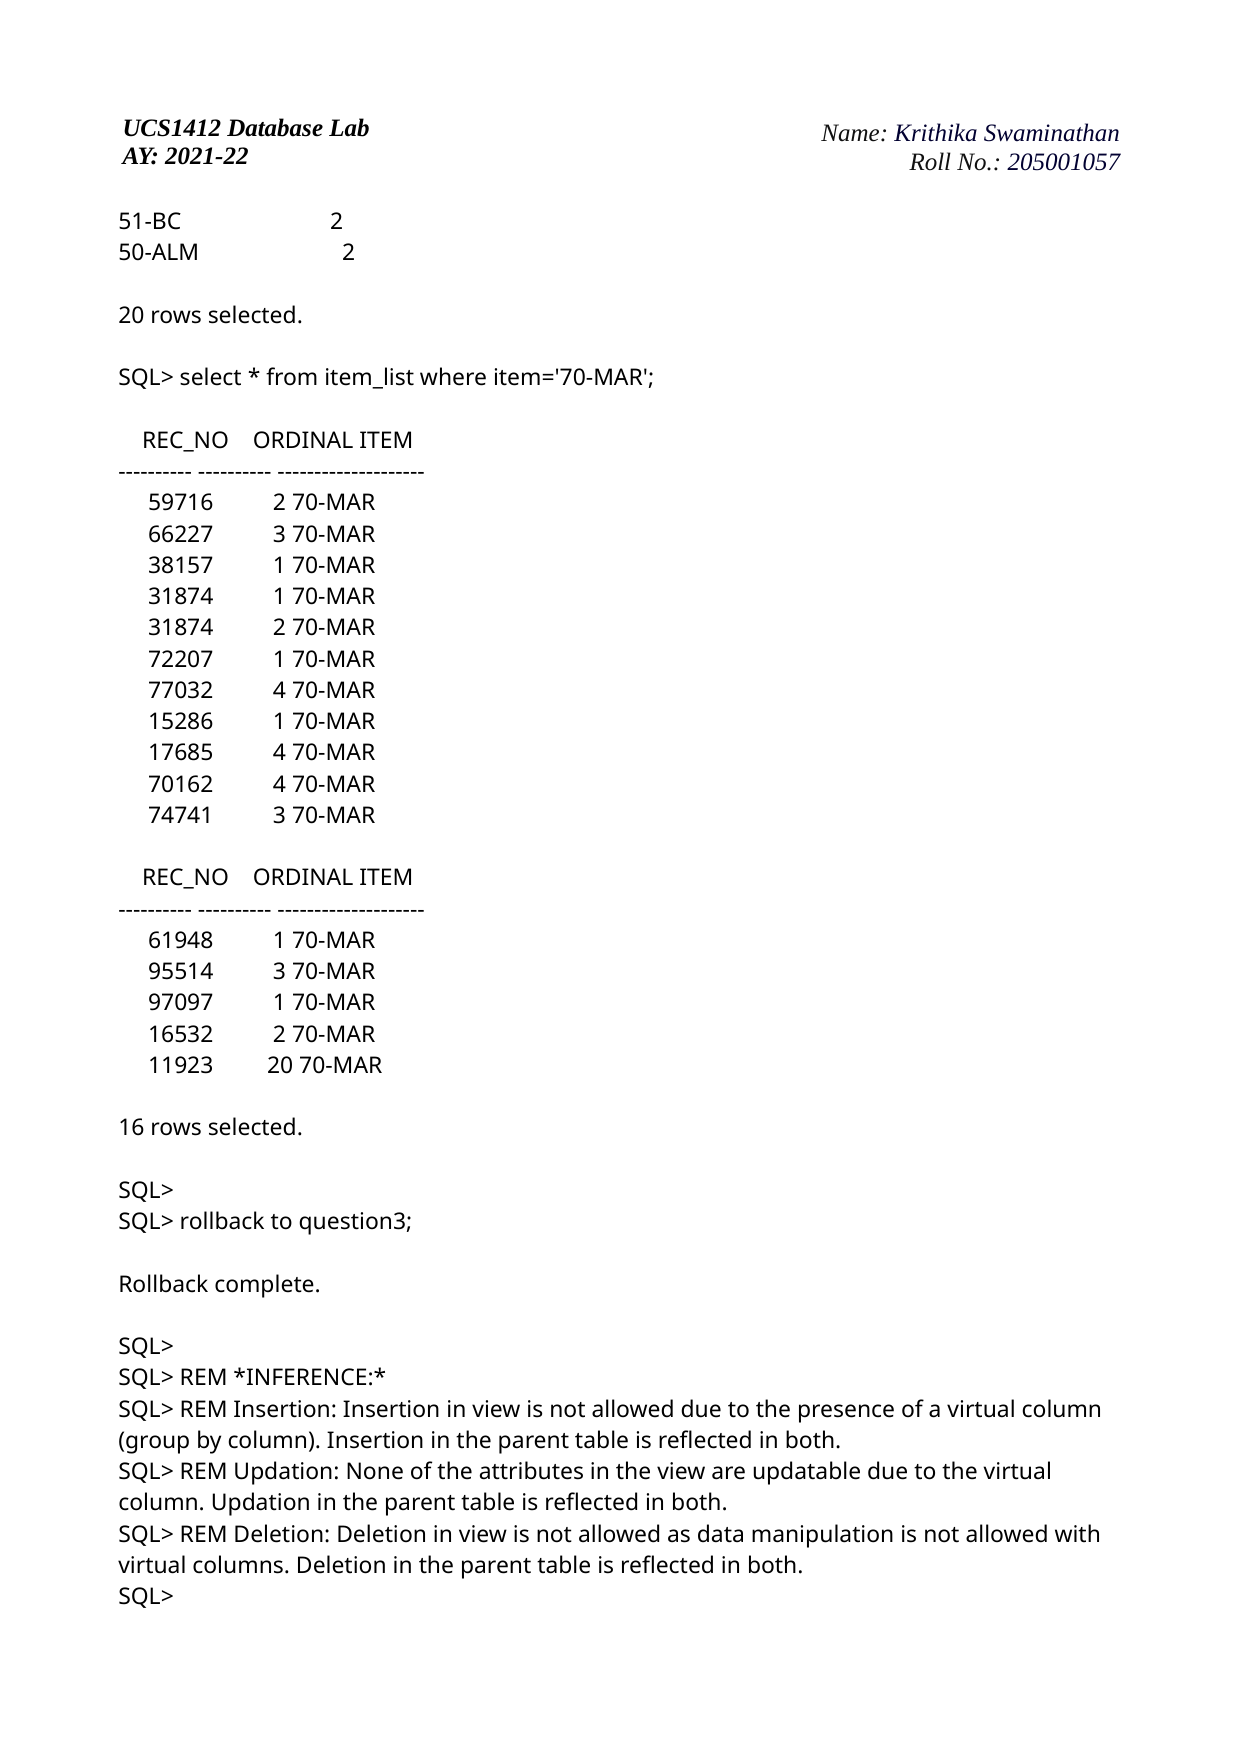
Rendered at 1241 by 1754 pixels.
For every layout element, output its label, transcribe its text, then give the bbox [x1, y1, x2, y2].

text 66227 3 70-MAR [118, 518, 1122, 549]
text ---------- ---------- -------------------- [118, 455, 1122, 486]
text Rollback complete. [118, 1268, 1122, 1299]
text 74741 3 70-MAR [118, 799, 1122, 830]
text ---------- ---------- -------------------- [118, 893, 1122, 924]
text 97097 1 70-MAR [118, 986, 1122, 1018]
text SQL> select * from item_list where item='70-MAR'; [118, 361, 1122, 393]
text SQL> [118, 1174, 1122, 1205]
text 31874 2 70-MAR [118, 611, 1122, 643]
text REC_NO ORDINAL ITEM [118, 861, 1122, 893]
text 50-ALM 2 [118, 236, 1122, 268]
text 31874 1 70-MAR [118, 580, 1122, 611]
text 38157 1 70-MAR [118, 549, 1122, 580]
text 61948 1 70-MAR [118, 924, 1122, 955]
text SQL> REM *INFERENCE:* [118, 1361, 1122, 1393]
text SQL> [118, 1580, 1122, 1611]
text REC_NO ORDINAL ITEM [118, 424, 1122, 455]
text 77032 4 70-MAR [118, 674, 1122, 705]
text 72207 1 70-MAR [118, 643, 1122, 674]
text 11923 20 70-MAR [118, 1049, 1122, 1080]
text 16532 2 70-MAR [118, 1018, 1122, 1049]
text 70162 4 70-MAR [118, 768, 1122, 799]
text SQL> REM Insertion: Insertion in view is not allowed due to the presence of a virtual column (group by column). Insertion in the parent table is reflected in both. [118, 1393, 1122, 1455]
text 16 rows selected. [118, 1111, 1122, 1143]
text 59716 2 70-MAR [118, 486, 1122, 518]
text SQL> [118, 1330, 1122, 1361]
text 95514 3 70-MAR [118, 955, 1122, 986]
text 17685 4 70-MAR [118, 736, 1122, 768]
text SQL> REM Updation: None of the attributes in the view are updatable due to the virtual column. Updation in the parent table is reflected in both. [118, 1455, 1122, 1518]
text SQL> rollback to question3; [118, 1205, 1122, 1236]
text 20 rows selected. [118, 299, 1122, 330]
text SQL> REM Deletion: Deletion in view is not allowed as data manipulation is not allowed with virtual columns. Deletion in the parent table is reflected in both. [118, 1518, 1122, 1580]
text 15286 1 70-MAR [118, 705, 1122, 736]
text 51-BC 2 [118, 205, 1122, 236]
